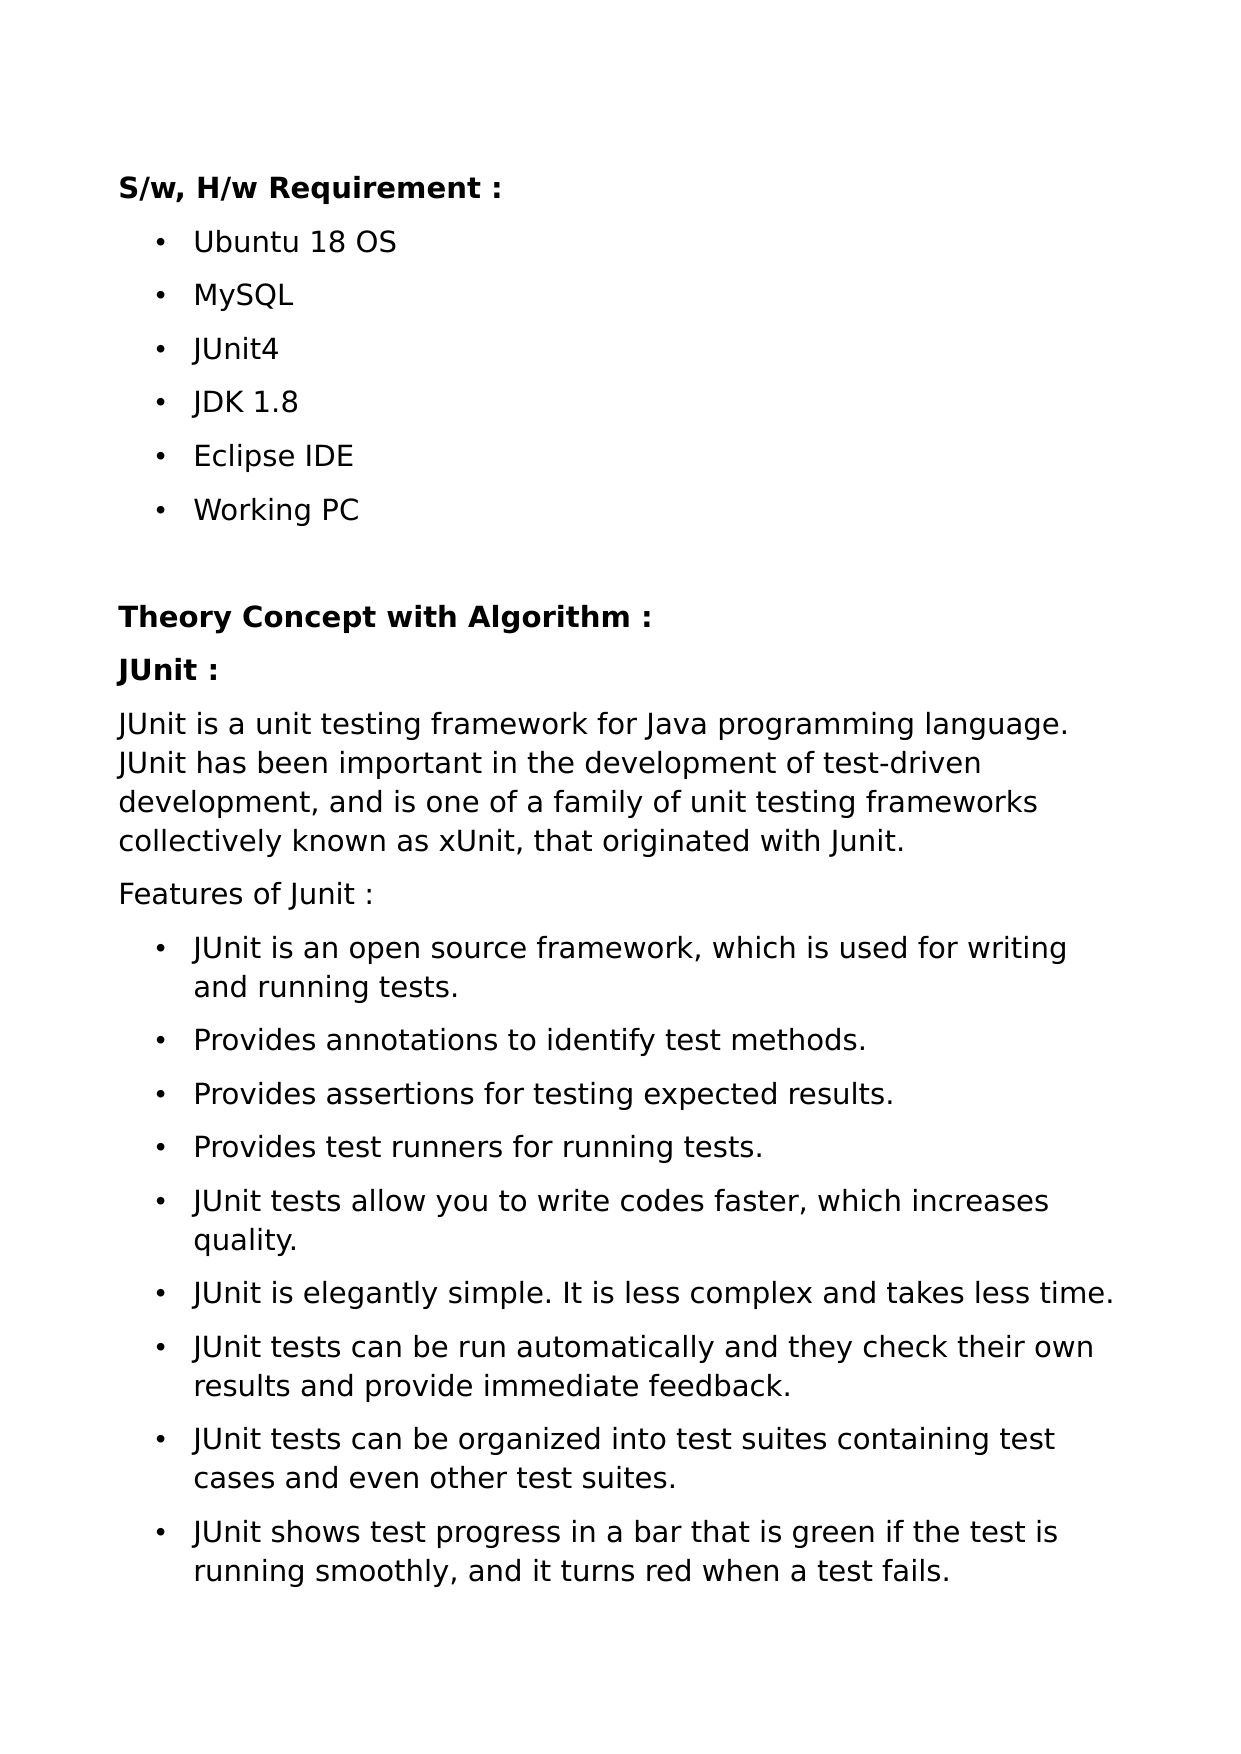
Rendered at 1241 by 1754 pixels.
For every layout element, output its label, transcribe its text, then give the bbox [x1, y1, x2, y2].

text JUnit : [118, 653, 1122, 687]
list Ubuntu 18 OS [156, 225, 1122, 259]
list JDK 1.8 [156, 386, 1122, 420]
list JUnit is an open source framework, which is used for writing and running tests. [156, 931, 1122, 1004]
text JUnit is a unit testing framework for Java programming language. JUnit has been important in the development of test-driven development, and is one of a family of unit testing frameworks collectively known as xUnit, that originated with Junit. [118, 707, 1122, 858]
text Features of Junit : [118, 877, 1122, 911]
list JUnit shows test progress in a bar that is green if the test is running smoothly, and it turns red when a test fails. [156, 1515, 1122, 1588]
list Eclipse IDE [156, 439, 1122, 473]
list Provides annotations to identify test methods. [156, 1023, 1122, 1057]
list JUnit4 [156, 332, 1122, 366]
list JUnit tests can be organized into test suites containing test cases and even other test suites. [156, 1423, 1122, 1496]
list MySQL [156, 279, 1122, 313]
text Theory Concept with Algorithm : [118, 600, 1122, 634]
list JUnit tests allow you to write codes faster, which increases quality. [156, 1184, 1122, 1257]
list JUnit tests can be run automatically and they check their own results and provide immediate feedback. [156, 1330, 1122, 1403]
list JUnit is elegantly simple. It is less complex and takes less time. [156, 1277, 1122, 1311]
text S/w, H/w Requirement : [118, 172, 1122, 206]
list Working PC [156, 493, 1122, 527]
list Provides assertions for testing expected results. [156, 1077, 1122, 1111]
list Provides test runners for running tests. [156, 1131, 1122, 1164]
